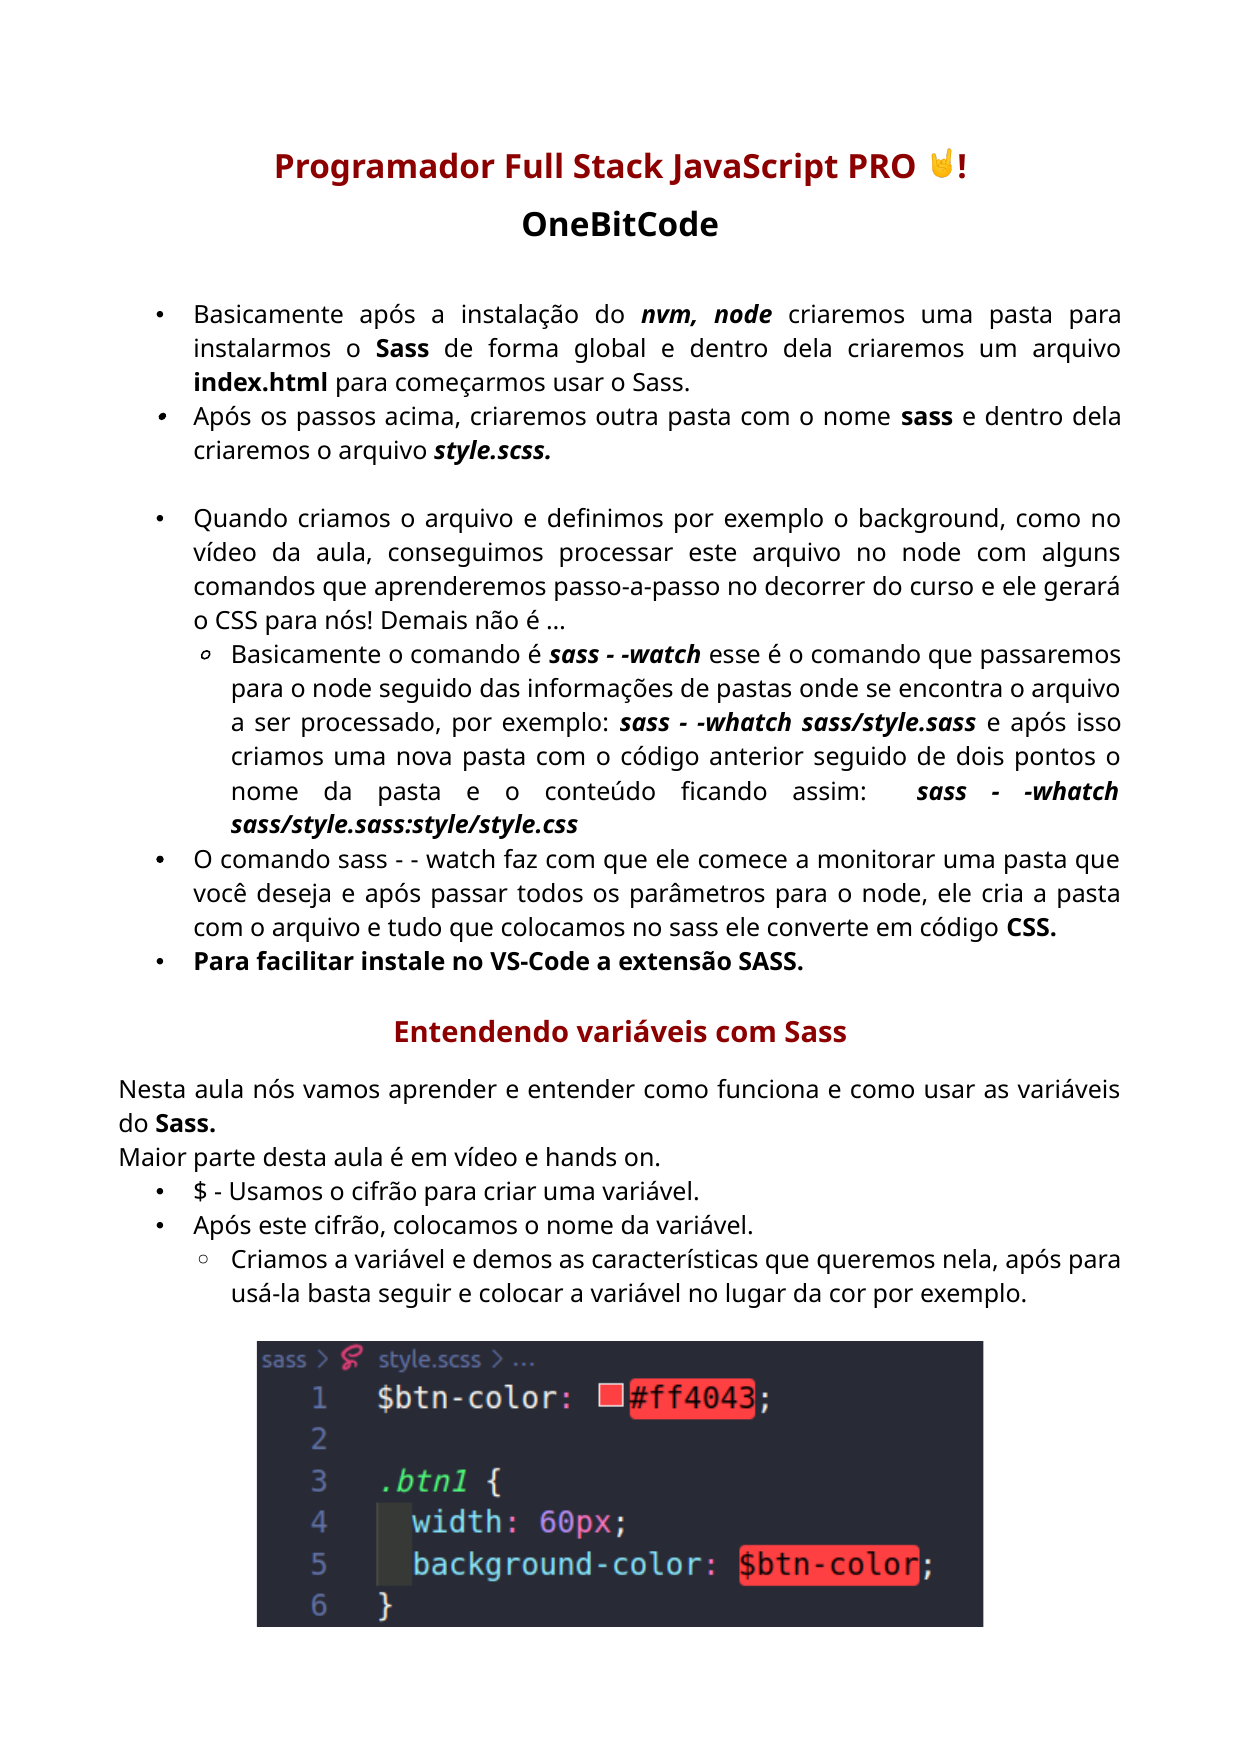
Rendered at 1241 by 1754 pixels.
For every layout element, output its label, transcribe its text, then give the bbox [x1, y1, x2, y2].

text Nesta aula nós vamos aprender e entender como funciona e como usar as variáveis do Sass. [118, 1072, 1122, 1140]
list Basicamente o comando é sass - -watch esse é o comando que passaremos para o node seguido das informações de pastas onde se encontra o arquivo a ser processado, por exemplo: sass - -whatch sass/style.sass e após isso criamos uma nova pasta com o código anterior seguido de dois pontos o nome da pasta e o conteúdo ficando assim: sass - -whatch sass/style.sass:style/style.css [193, 637, 1122, 841]
picture [256, 1341, 984, 1627]
list Para facilitar instale no VS-Code a extensão SASS. [156, 943, 1122, 977]
text Entendendo variáveis com Sass [118, 1012, 1122, 1051]
list O comando sass - - watch faz com que ele comece a monitorar uma pasta que você deseja e após passar todos os parâmetros para o node, ele cria a pasta com o arquivo e tudo que colocamos no sass ele converte em código CSS. [156, 841, 1122, 943]
list Quando criamos o arquivo e definimos por exemplo o background, como no vídeo da aula, conseguimos processar este arquivo no node com alguns comandos que aprenderemos passo-a-passo no decorrer do curso e ele gerará o CSS para nós! Demais não é … [156, 501, 1122, 637]
list Após este cifrão, colocamos o nome da variável. [156, 1208, 1122, 1242]
list $ - Usamos o cifrão para criar uma variável. [156, 1174, 1122, 1208]
picture [925, 147, 958, 179]
text Maior parte desta aula é em vídeo e hands on. [118, 1140, 1122, 1174]
list Após os passos acima, criaremos outra pasta com o nome sass e dentro dela criaremos o arquivo style.scss. [156, 398, 1122, 467]
list Criamos a variável e demos as características que queremos nela, após para usá-la basta seguir e colocar a variável no lugar da cor por exemplo. [193, 1242, 1122, 1310]
list Basicamente após a instalação do nvm, node criaremos uma pasta para instalarmos o Sass de forma global e dentro dela criaremos um arquivo index.html para começarmos usar o Sass. [156, 296, 1122, 398]
